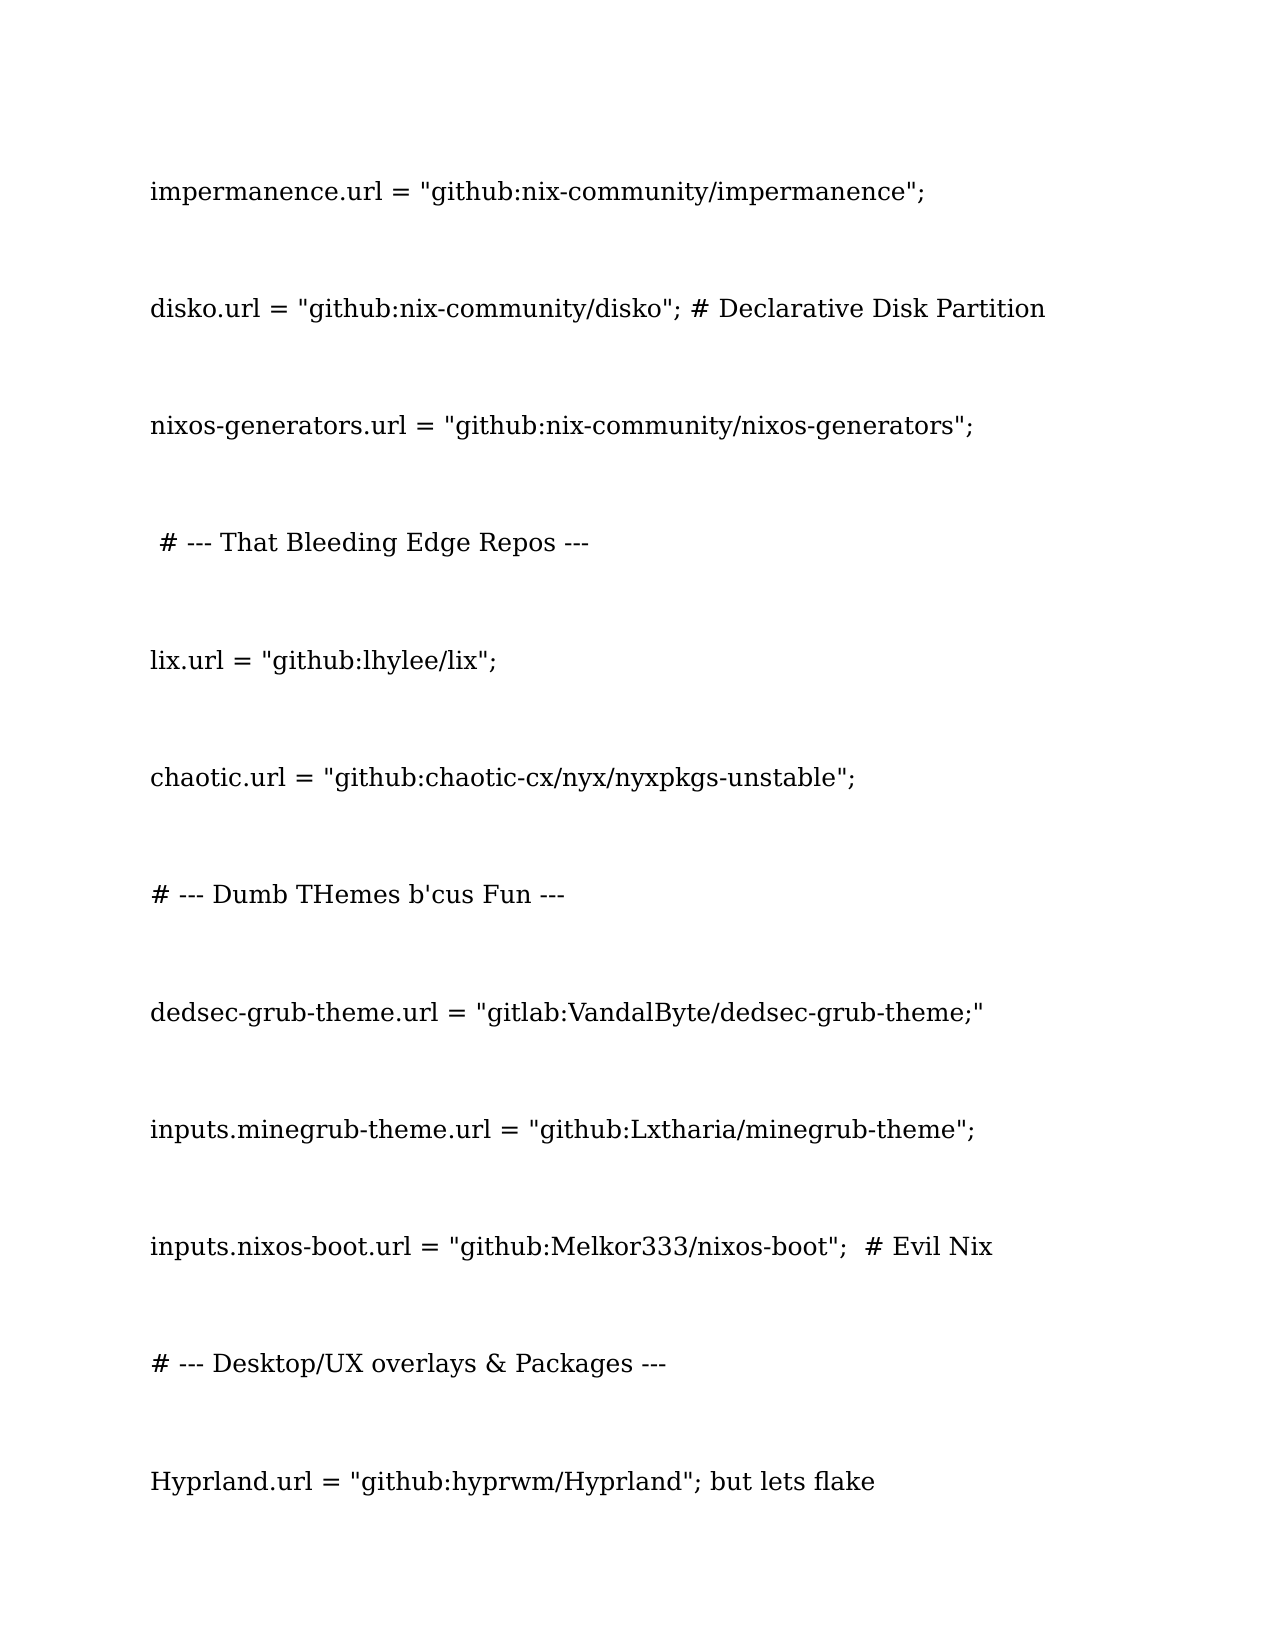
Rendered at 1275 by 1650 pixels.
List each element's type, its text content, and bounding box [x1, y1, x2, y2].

text # --- Dumb THemes b'cus Fun --- [118, 881, 1157, 910]
text impermanence.url = "github:nix-community/impermanence"; [118, 177, 1157, 206]
text disko.url = "github:nix-community/disko"; # Declarative Disk Partition [118, 294, 1157, 323]
text dedsec-grub-theme.url = "gitlab:VandalByte/dedsec-grub-theme;" [118, 998, 1157, 1027]
text inputs.minegrub-theme.url = "github:Lxtharia/minegrub-theme"; [118, 1115, 1157, 1144]
text inputs.nixos-boot.url = "github:Melkor333/nixos-boot"; # Evil Nix [118, 1232, 1157, 1262]
text lix.url = "github:lhylee/lix"; [118, 646, 1157, 675]
text nixos-generators.url = "github:nix-community/nixos-generators"; [118, 411, 1157, 441]
text Hyprland.url = "github:hyprwm/Hyprland"; but lets flake [118, 1467, 1157, 1496]
text # --- That Bleeding Edge Repos --- [118, 529, 1157, 558]
text chaotic.url = "github:chaotic-cx/nyx/nyxpkgs-unstable"; [118, 763, 1157, 792]
text # --- Desktop/UX overlays & Packages --- [118, 1350, 1157, 1379]
